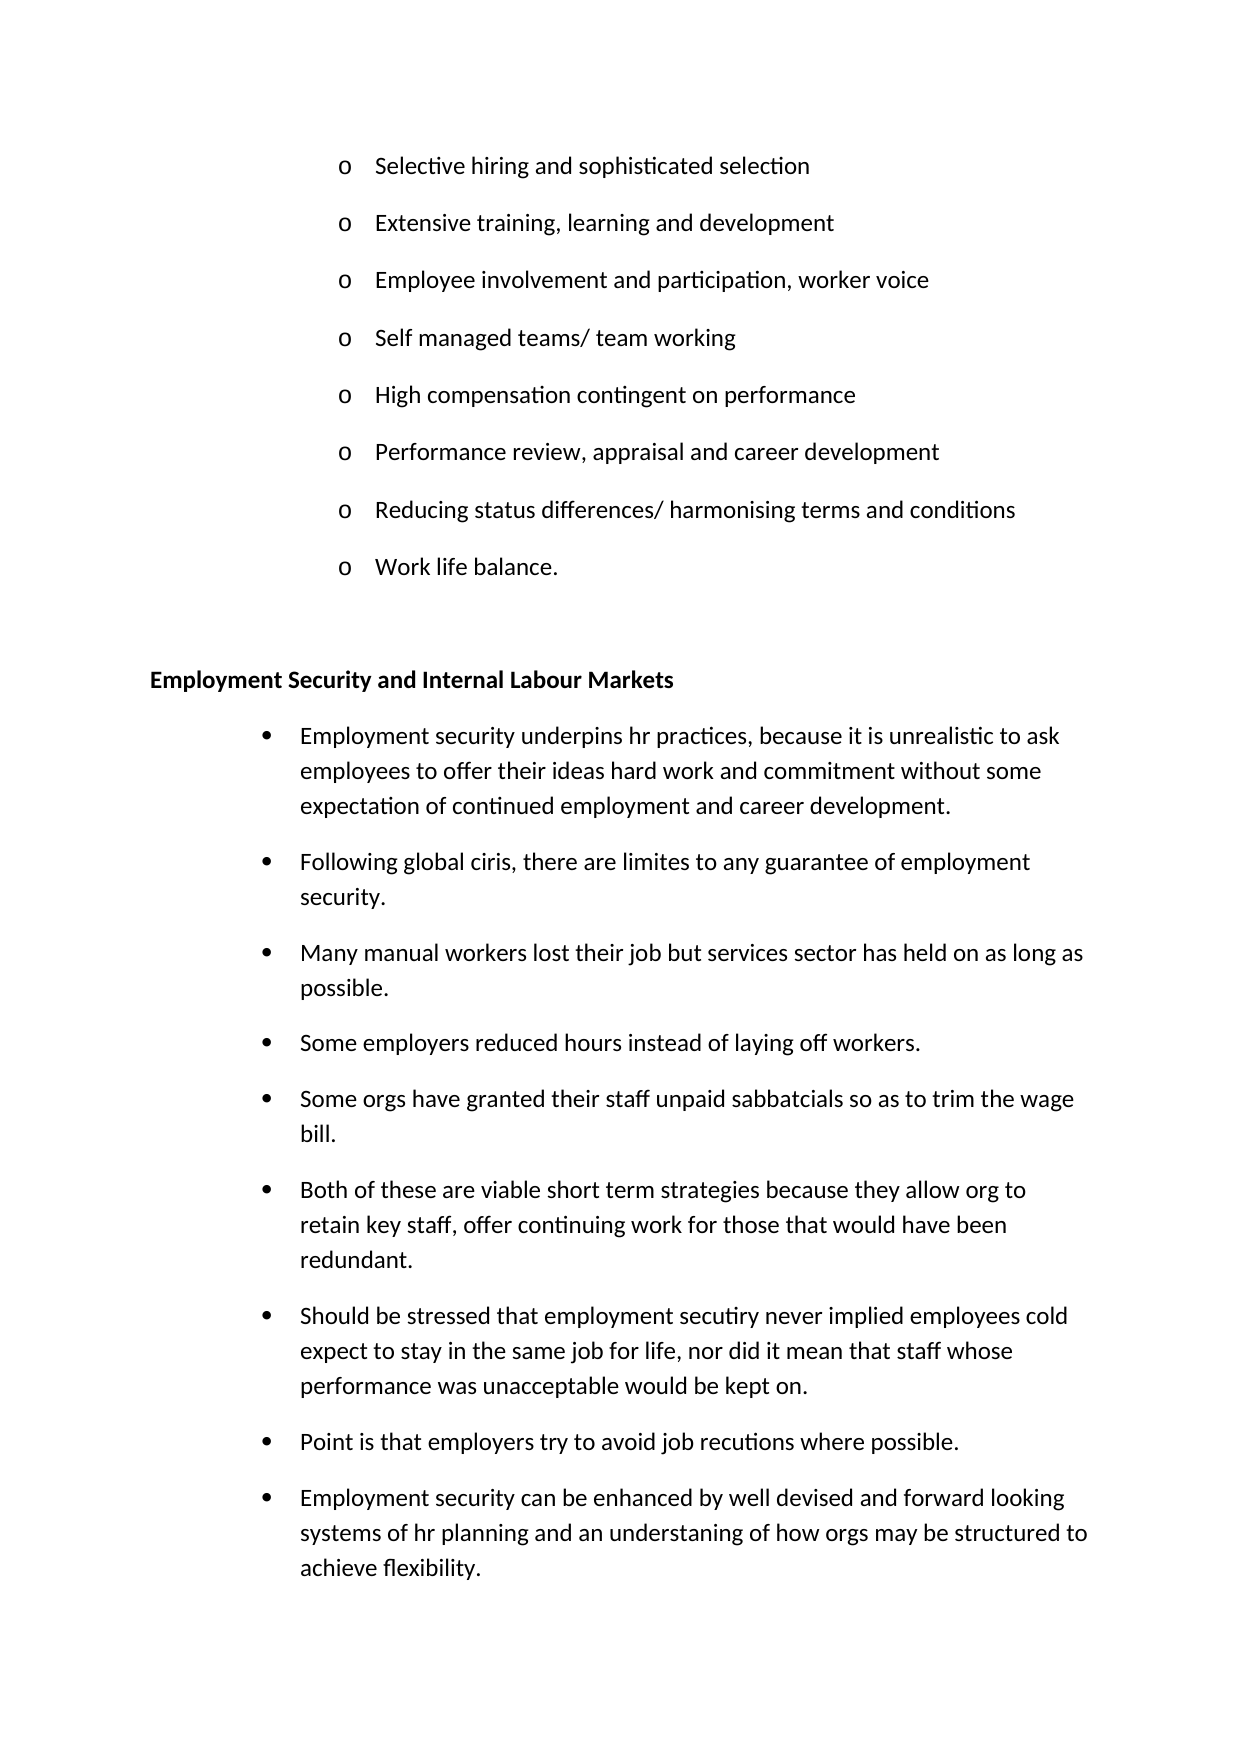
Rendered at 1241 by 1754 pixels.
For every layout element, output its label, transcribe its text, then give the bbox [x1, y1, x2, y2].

list Should be stressed that employment secutiry never implied employees cold expect to stay in the same job for life, nor did it mean that staff whose performance was unacceptable would be kept on. [262, 1300, 1090, 1401]
text Employment Security and Internal Labour Markets [150, 664, 1090, 695]
list Employee involvement and participation, worker voice [337, 264, 1090, 296]
list Employment security underpins hr practices, because it is unrealistic to ask employees to offer their ideas hard work and commitment without some expectation of continued employment and career development. [262, 720, 1090, 821]
list Some employers reduced hours instead of laying off workers. [262, 1027, 1090, 1058]
list Self managed teams/ team working [337, 322, 1090, 354]
list Work life balance. [337, 551, 1090, 583]
list Selective hiring and sophisticated selection [337, 150, 1090, 182]
list Some orgs have granted their staff unpaid sabbatcials so as to trim the wage bill. [262, 1083, 1090, 1149]
list Both of these are viable short term strategies because they allow org to retain key staff, offer continuing work for those that would have been redundant. [262, 1174, 1090, 1275]
list Point is that employers try to avoid job recutions where possible. [262, 1426, 1090, 1456]
list Many manual workers lost their job but services sector has held on as long as possible. [262, 937, 1090, 1002]
list Employment security can be enhanced by well devised and forward looking systems of hr planning and an understaning of how orgs may be structured to achieve flexibility. [262, 1482, 1090, 1582]
list Extensive training, learning and development [337, 207, 1090, 239]
list Performance review, appraisal and career development [337, 436, 1090, 468]
list Following global ciris, there are limites to any guarantee of employment security. [262, 846, 1090, 911]
list Reducing status differences/ harmonising terms and conditions [337, 494, 1090, 526]
list High compensation contingent on performance [337, 379, 1090, 411]
